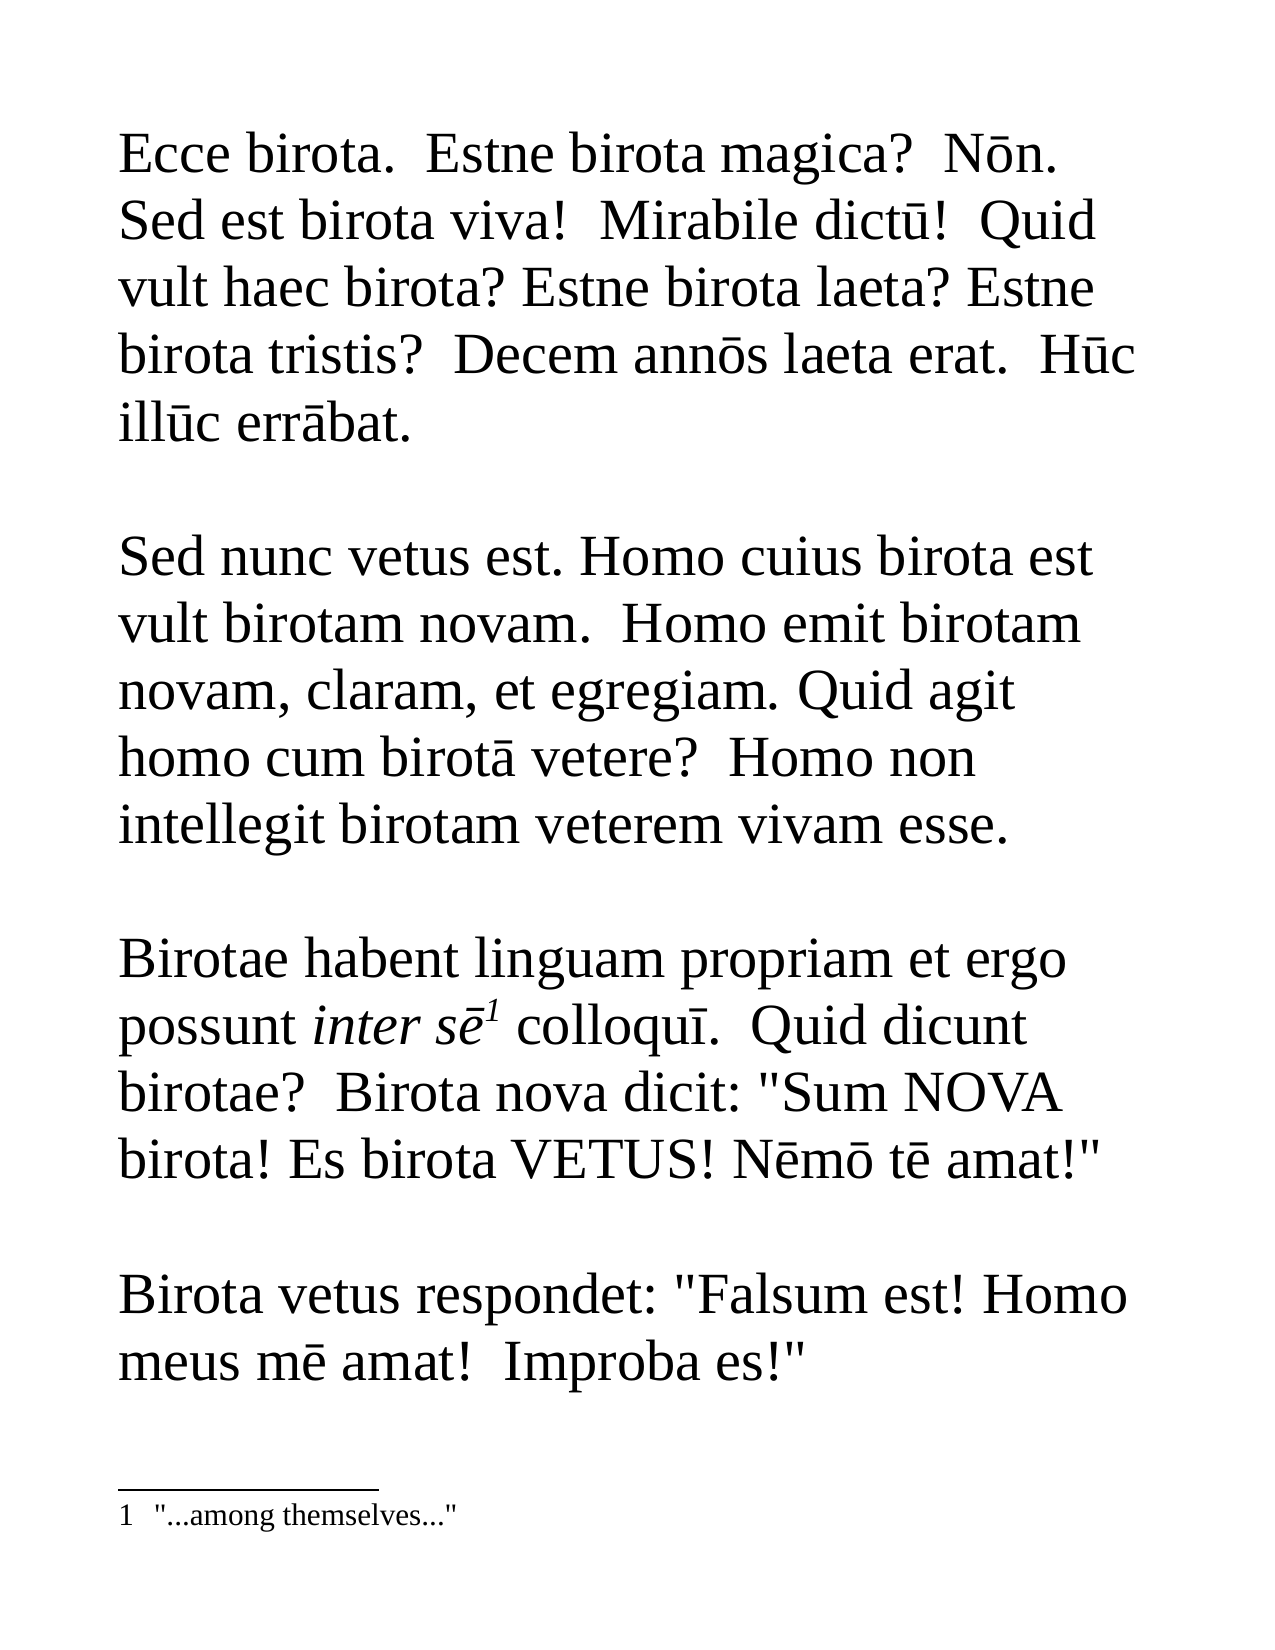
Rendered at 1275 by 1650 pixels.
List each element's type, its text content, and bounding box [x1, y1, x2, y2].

text "...among themselves..." [118, 1496, 1157, 1532]
text Ecce birota. Estne birota magica? Nōn. Sed est birota viva! Mirabile dictū! Quid vult haec birota? Estne birota laeta? Estne birota tristis? Decem annōs laeta erat. Hūc illūc errābat. [118, 118, 1157, 453]
text Birota vetus respondet: "Falsum est! Homo meus mē amat! Improba es!" [118, 1258, 1157, 1393]
text Birotae habent linguam propriam et ergo possunt inter sē colloquī. Quid dicunt birotae? Birota nova dicit: "Sum NOVA birota! Es birota VETUS! Nēmō tē amat!" [118, 923, 1157, 1191]
text Sed nunc vetus est. Homo cuius birota est vult birotam novam. Homo emit birotam novam, claram, et egregiam. Quid agit homo cum birotā vetere? Homo non intellegit birotam veterem vivam esse. [118, 521, 1157, 856]
